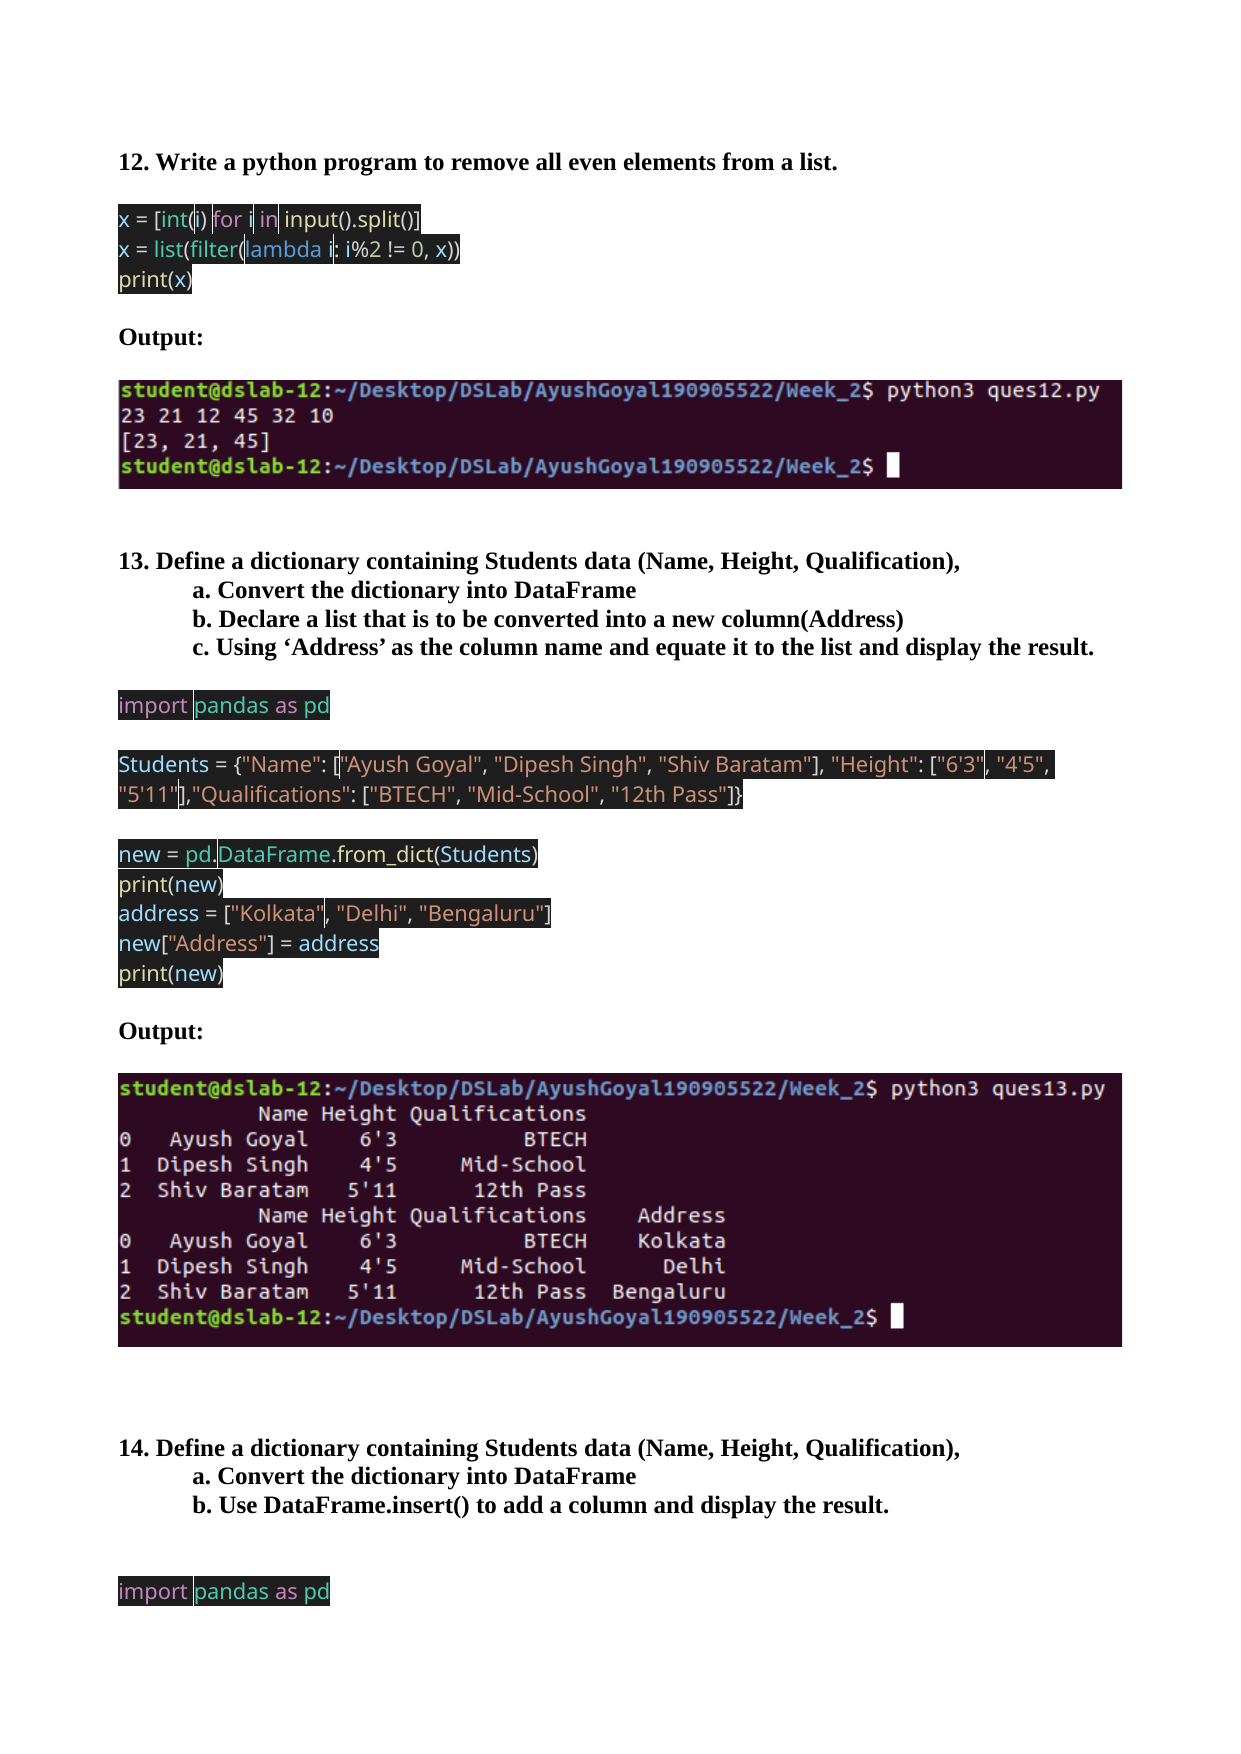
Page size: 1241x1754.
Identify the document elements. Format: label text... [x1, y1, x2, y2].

text print(new) [118, 958, 1122, 988]
text Output: [118, 1016, 1122, 1045]
text Output: [118, 322, 1122, 351]
text b. Use DataFrame.insert() to add a column and display the result. [118, 1490, 1122, 1519]
text a. Convert the dictionary into DataFrame [118, 575, 1122, 604]
picture [118, 1073, 1123, 1347]
text new = pd.DataFrame.from_dict(Students) [118, 839, 1122, 868]
text c. Using ‘Address’ as the column name and equate it to the list and display the result. [118, 632, 1122, 661]
text Students = {"Name": ["Ayush Goyal", "Dipesh Singh", "Shiv Baratam"], "Height": ["6'3", "4'5", "5'11"],"Qualifications": ["BTECH", "Mid-School", "12th Pass"]} [118, 749, 1122, 809]
text import pandas as pd [118, 690, 1122, 720]
text x = [int(i) for i in input().split()] [118, 204, 1122, 234]
text 13. Define a dictionary containing Students data (Name, Height, Qualification), [118, 546, 1122, 575]
text x = list(filter(lambda i: i%2 != 0, x)) [118, 234, 1122, 264]
text address = ["Kolkata", "Delhi", "Bengaluru"] [118, 898, 1122, 928]
text a. Convert the dictionary into DataFrame [118, 1461, 1122, 1490]
text print(x) [118, 264, 1122, 294]
text new["Address"] = address [118, 928, 1122, 958]
text b. Declare a list that is to be converted into a new column(Address) [118, 604, 1122, 632]
text 12. Write a python program to remove all even elements from a list. [118, 147, 1122, 176]
text import pandas as pd [118, 1576, 1122, 1606]
picture [118, 380, 1123, 489]
text 14. Define a dictionary containing Students data (Name, Height, Qualification), [118, 1433, 1122, 1461]
text print(new) [118, 868, 1122, 898]
